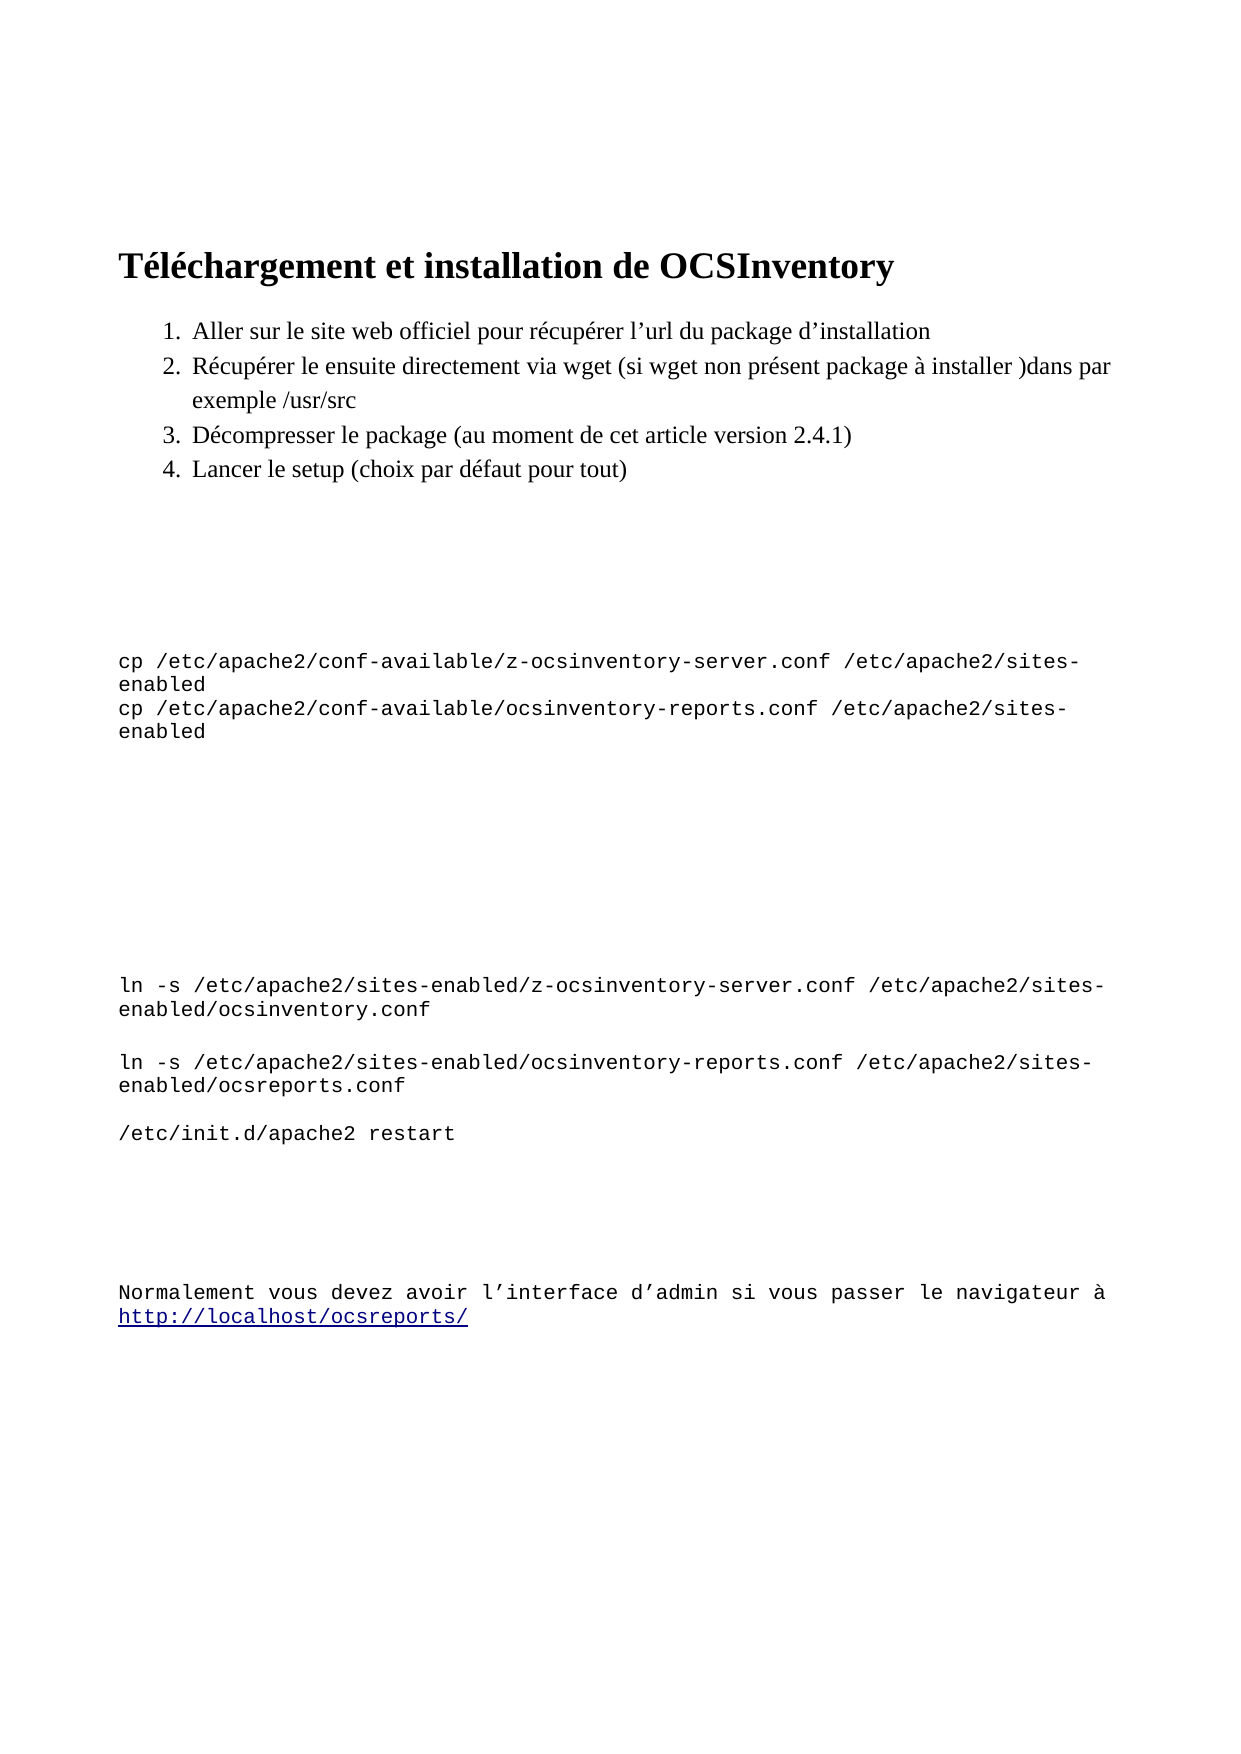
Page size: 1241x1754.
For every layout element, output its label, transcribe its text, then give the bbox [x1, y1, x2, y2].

subtitle Téléchargement et installation de OCSInventory [118, 244, 1122, 287]
text cp /etc/apache2/conf-available/z-ocsinventory-server.conf /etc/apache2/sites-enabled [118, 651, 1122, 698]
text ln -s /etc/apache2/sites-enabled/ocsinventory-reports.conf /etc/apache2/sites-enabled/ocsreports.conf [118, 1052, 1122, 1099]
text /etc/init.d/apache2 restart [118, 1123, 1122, 1146]
list Décompresser le package (au moment de cet article version 2.4.1) [162, 420, 1122, 449]
text cp /etc/apache2/conf-available/ocsinventory-reports.conf /etc/apache2/sites-enabled [118, 698, 1122, 745]
text Normalement vous devez avoir l’interface d’admin si vous passer le navigateur à http://localhost/ocsreports/ [118, 1282, 1122, 1329]
text ln -s /etc/apache2/sites-enabled/z-ocsinventory-server.conf /etc/apache2/sites-enabled/ocsinventory.conf [118, 975, 1122, 1022]
list Récupérer le ensuite directement via wget (si wget non présent package à installer )dans par exemple /usr/src [162, 351, 1122, 414]
list Lancer le setup (choix par défaut pour tout) [162, 454, 1122, 483]
list Aller sur le site web officiel pour récupérer l’url du package d’installation [162, 316, 1122, 345]
